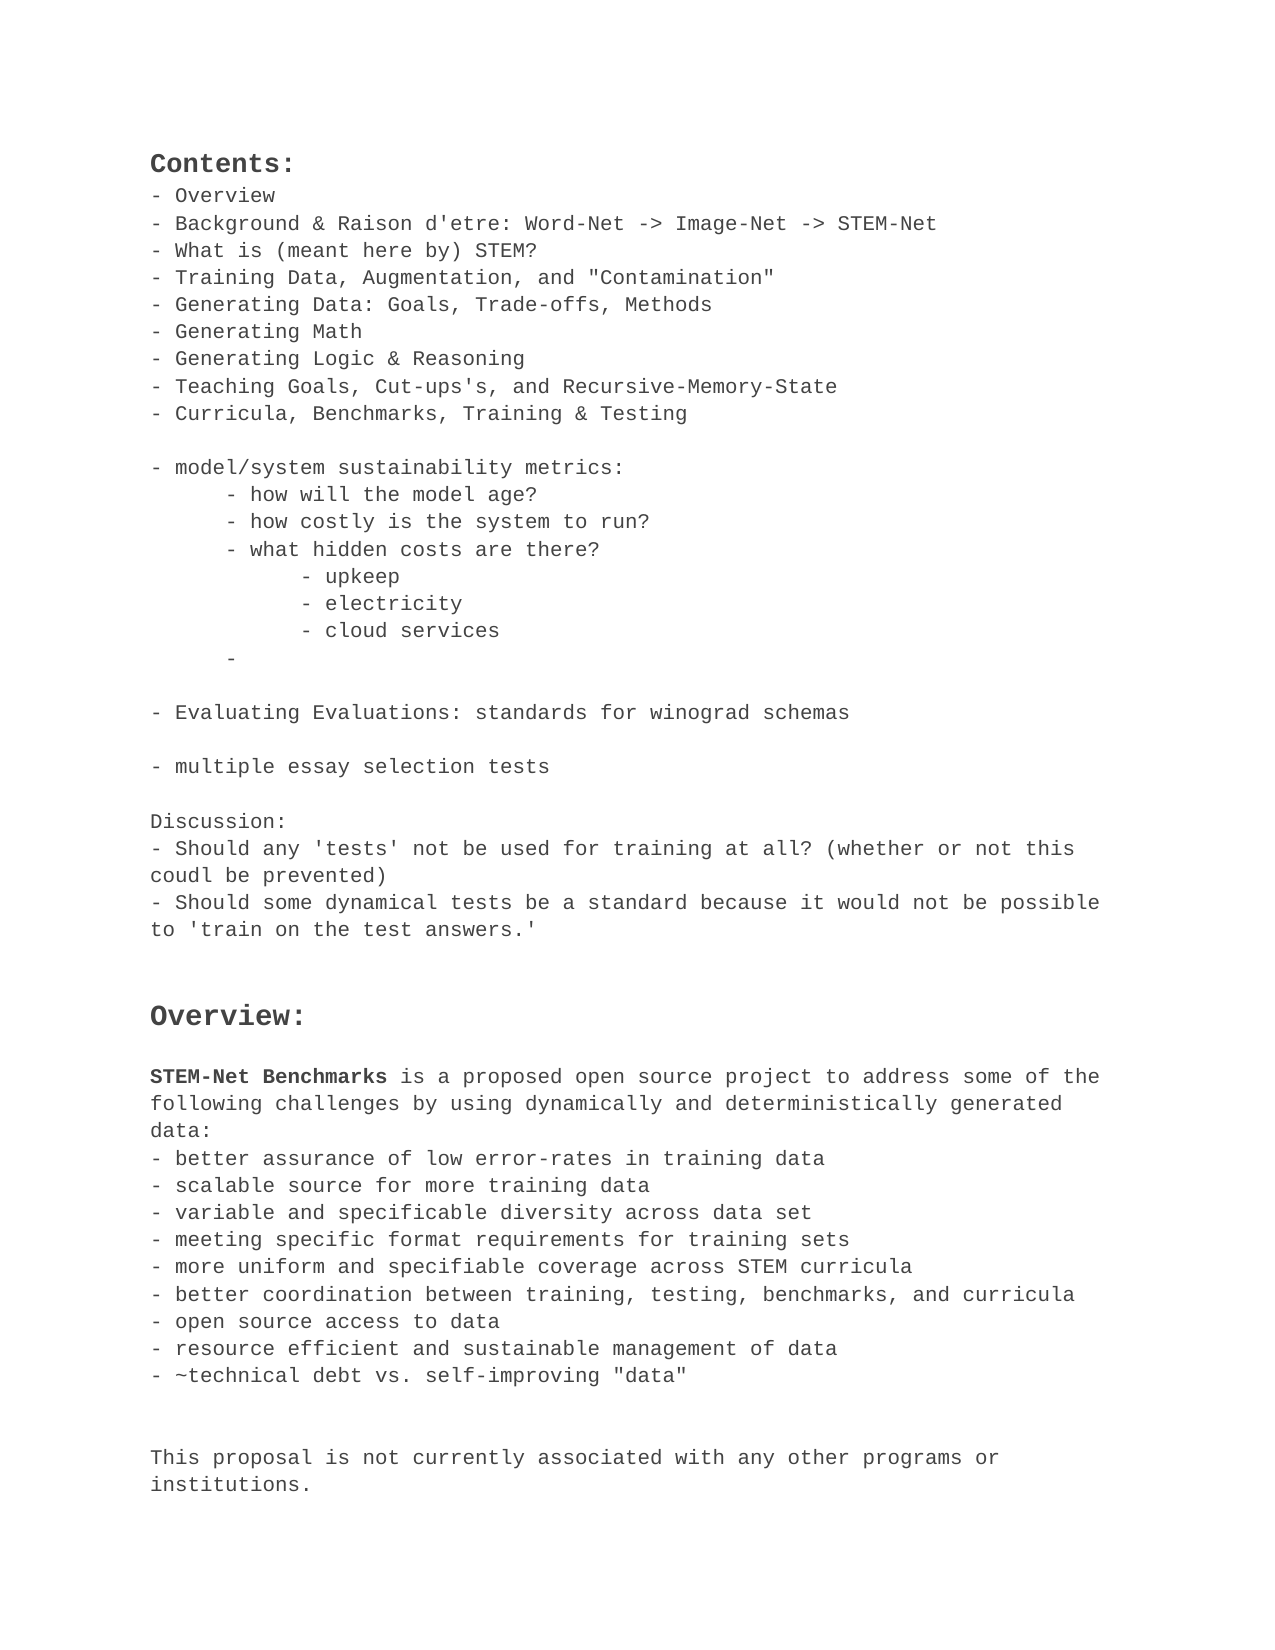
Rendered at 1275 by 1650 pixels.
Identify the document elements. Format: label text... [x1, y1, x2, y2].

text - better coordination between training, testing, benchmarks, and curricula [150, 1283, 1125, 1307]
text - What is (meant here by) STEM? [150, 240, 1125, 263]
text - better assurance of low error-rates in training data [150, 1148, 1125, 1171]
text - [150, 647, 1125, 671]
text - Curricula, Benchmarks, Training & Testing [150, 403, 1125, 426]
text - what hidden costs are there? [150, 539, 1125, 562]
text - open source access to data [150, 1311, 1125, 1334]
text - scalable source for more training data [150, 1175, 1125, 1198]
text - how costly is the system to run? [150, 512, 1125, 535]
text - variable and specificable diversity across data set [150, 1202, 1125, 1226]
text - upkeep [150, 566, 1125, 589]
text - Generating Math [150, 321, 1125, 345]
text Contents: [150, 150, 1125, 181]
text STEM-Net Benchmarks is a proposed open source project to address some of the following challenges by using dynamically and deterministically generated data: [150, 1066, 1125, 1144]
text - resource efficient and sustainable management of data [150, 1338, 1125, 1362]
text - Training Data, Augmentation, and "Contamination" [150, 267, 1125, 291]
text Overview: [150, 1001, 1125, 1034]
text - meeting specific format requirements for training sets [150, 1229, 1125, 1253]
text - Background & Raison d'etre: Word-Net -> Image-Net -> STEM-Net [150, 212, 1125, 236]
text Discussion: [150, 811, 1125, 834]
text - more uniform and specifiable coverage across STEM curricula [150, 1256, 1125, 1280]
text - cloud services [150, 620, 1125, 644]
text - Overview [150, 185, 1125, 209]
text - model/system sustainability metrics: [150, 457, 1125, 481]
text - how will the model age? [150, 484, 1125, 508]
text - Evaluating Evaluations: standards for winograd schemas [150, 702, 1125, 726]
text - Generating Data: Goals, Trade-offs, Methods [150, 294, 1125, 318]
text - electricity [150, 593, 1125, 617]
text - multiple essay selection tests [150, 756, 1125, 780]
text - Should some dynamical tests be a standard because it would not be possible to 'train on the test answers.' [150, 892, 1125, 943]
text This proposal is not currently associated with any other programs or institutions. [150, 1447, 1125, 1497]
text - Should any 'tests' not be used for training at all? (whether or not this coudl be prevented) [150, 838, 1125, 889]
text - Generating Logic & Reasoning [150, 348, 1125, 372]
text - Teaching Goals, Cut-ups's, and Recursive-Memory-State [150, 376, 1125, 399]
text - ~technical debt vs. self-improving "data" [150, 1365, 1125, 1389]
